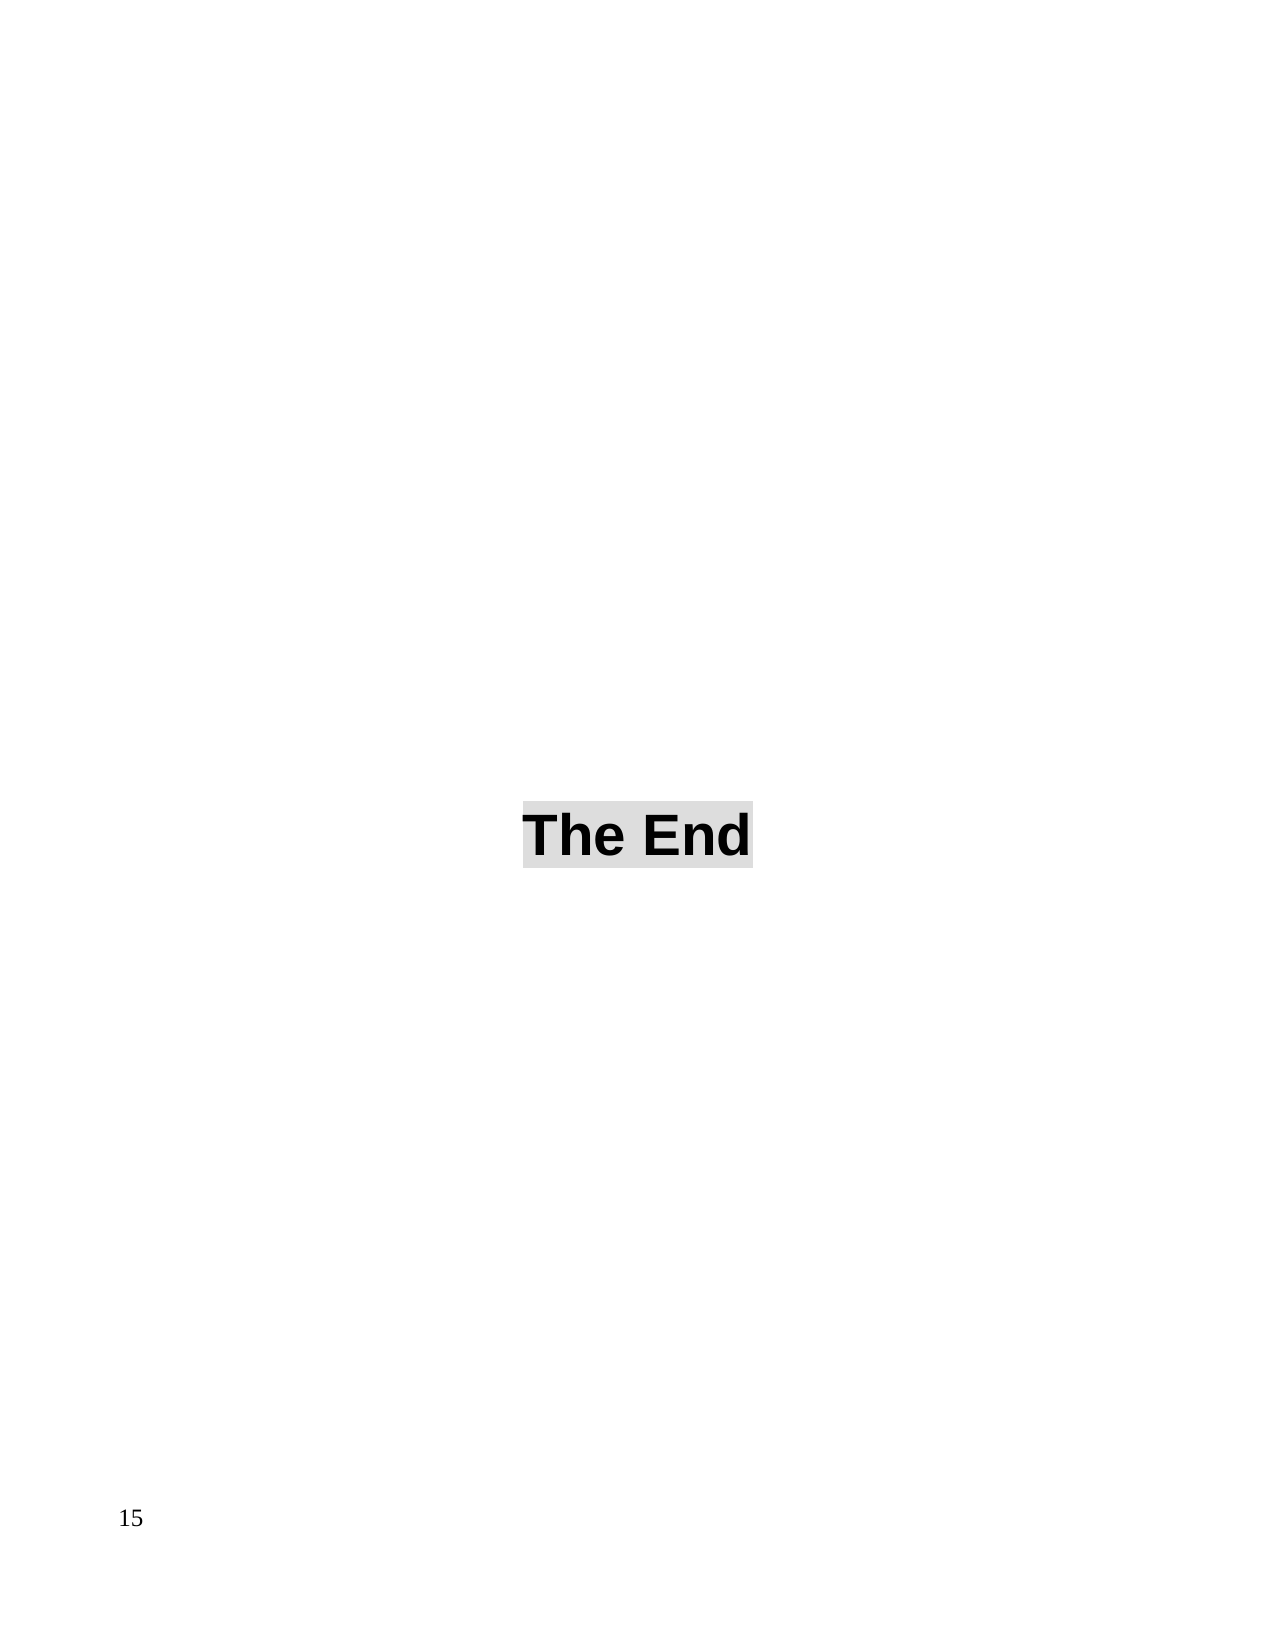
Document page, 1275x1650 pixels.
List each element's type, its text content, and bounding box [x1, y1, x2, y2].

title The End [118, 801, 1157, 868]
